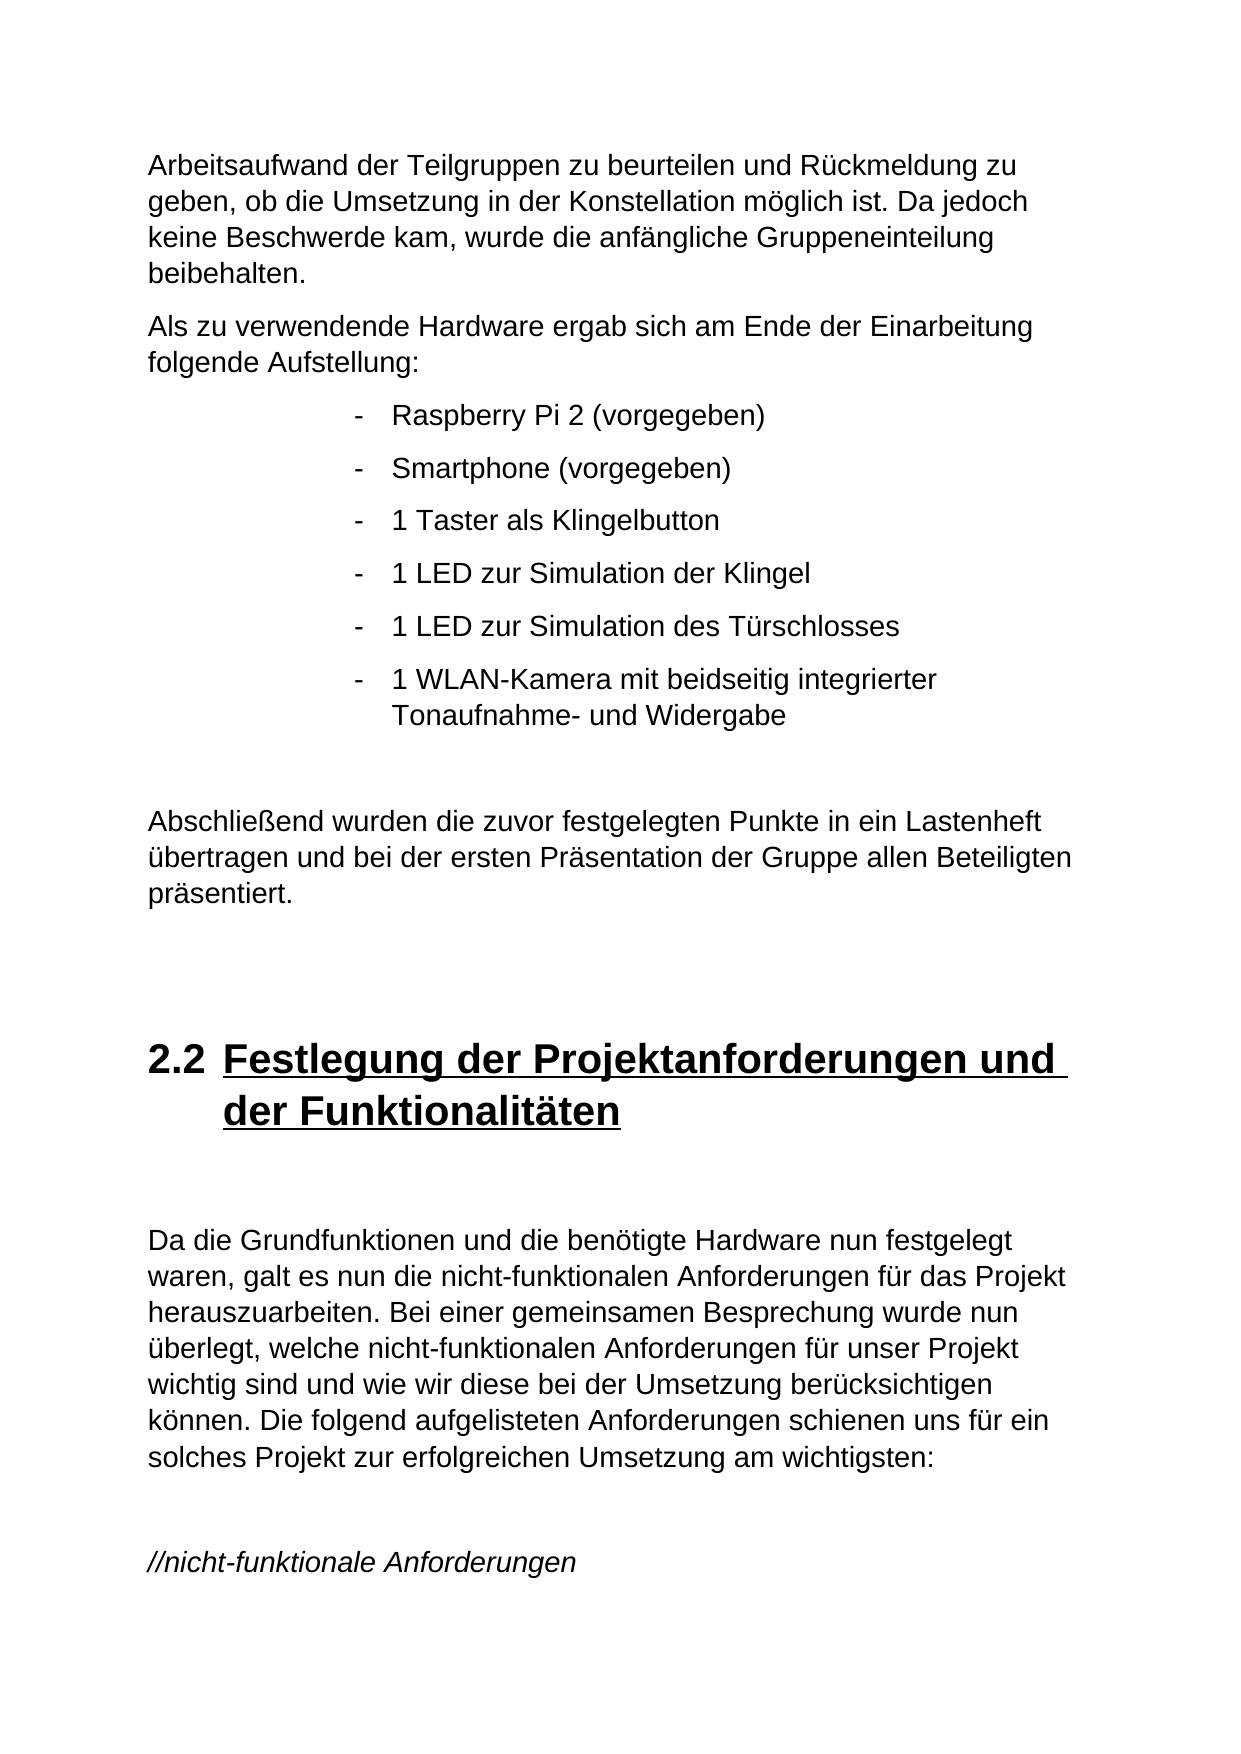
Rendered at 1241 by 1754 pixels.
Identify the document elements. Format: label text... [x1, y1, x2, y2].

text Abschließend wurden die zuvor festgelegten Punkte in ein Lastenheft übertragen und bei der ersten Präsentation der Gruppe allen Beteiligten präsentiert. [148, 804, 1093, 909]
list 1 LED zur Simulation des Türschlosses [354, 609, 1093, 643]
list Smartphone (vorgegeben) [354, 451, 1093, 484]
list 1 LED zur Simulation der Klingel [354, 556, 1093, 590]
text Als zu verwendende Hardware ergab sich am Ende der Einarbeitung folgende Aufstellung: [148, 309, 1093, 378]
text Arbeitsaufwand der Teilgruppen zu beurteilen und Rückmeldung zu geben, ob die Umsetzung in der Konstellation möglich ist. Da jedoch keine Beschwerde kam, wurde die anfängliche Gruppeneinteilung beibehalten. [148, 148, 1093, 289]
list 1 Taster als Klingelbutton [354, 503, 1093, 537]
list Festlegung der Projektanforderungen und der Funktionalitäten [148, 1034, 1093, 1134]
text Da die Grundfunktionen und die benötigte Hardware nun festgelegt waren, galt es nun die nicht-funktionalen Anforderungen für das Projekt herauszuarbeiten. Bei einer gemeinsamen Besprechung wurde nun überlegt, welche nicht-funktionalen Anforderungen für unser Projekt wichtig sind und wie wir diese bei der Umsetzung berücksichtigen können. Die folgend aufgelisteten Anforderungen schienen uns für ein solches Projekt zur erfolgreichen Umsetzung am wichtigsten: [148, 1223, 1093, 1473]
text //nicht-funktionale Anforderungen [148, 1545, 1093, 1579]
list Raspberry Pi 2 (vorgegeben) [354, 398, 1093, 431]
list 1 WLAN-Kamera mit beidseitig integrierter Tonaufnahme- und Widergabe [354, 662, 1093, 732]
